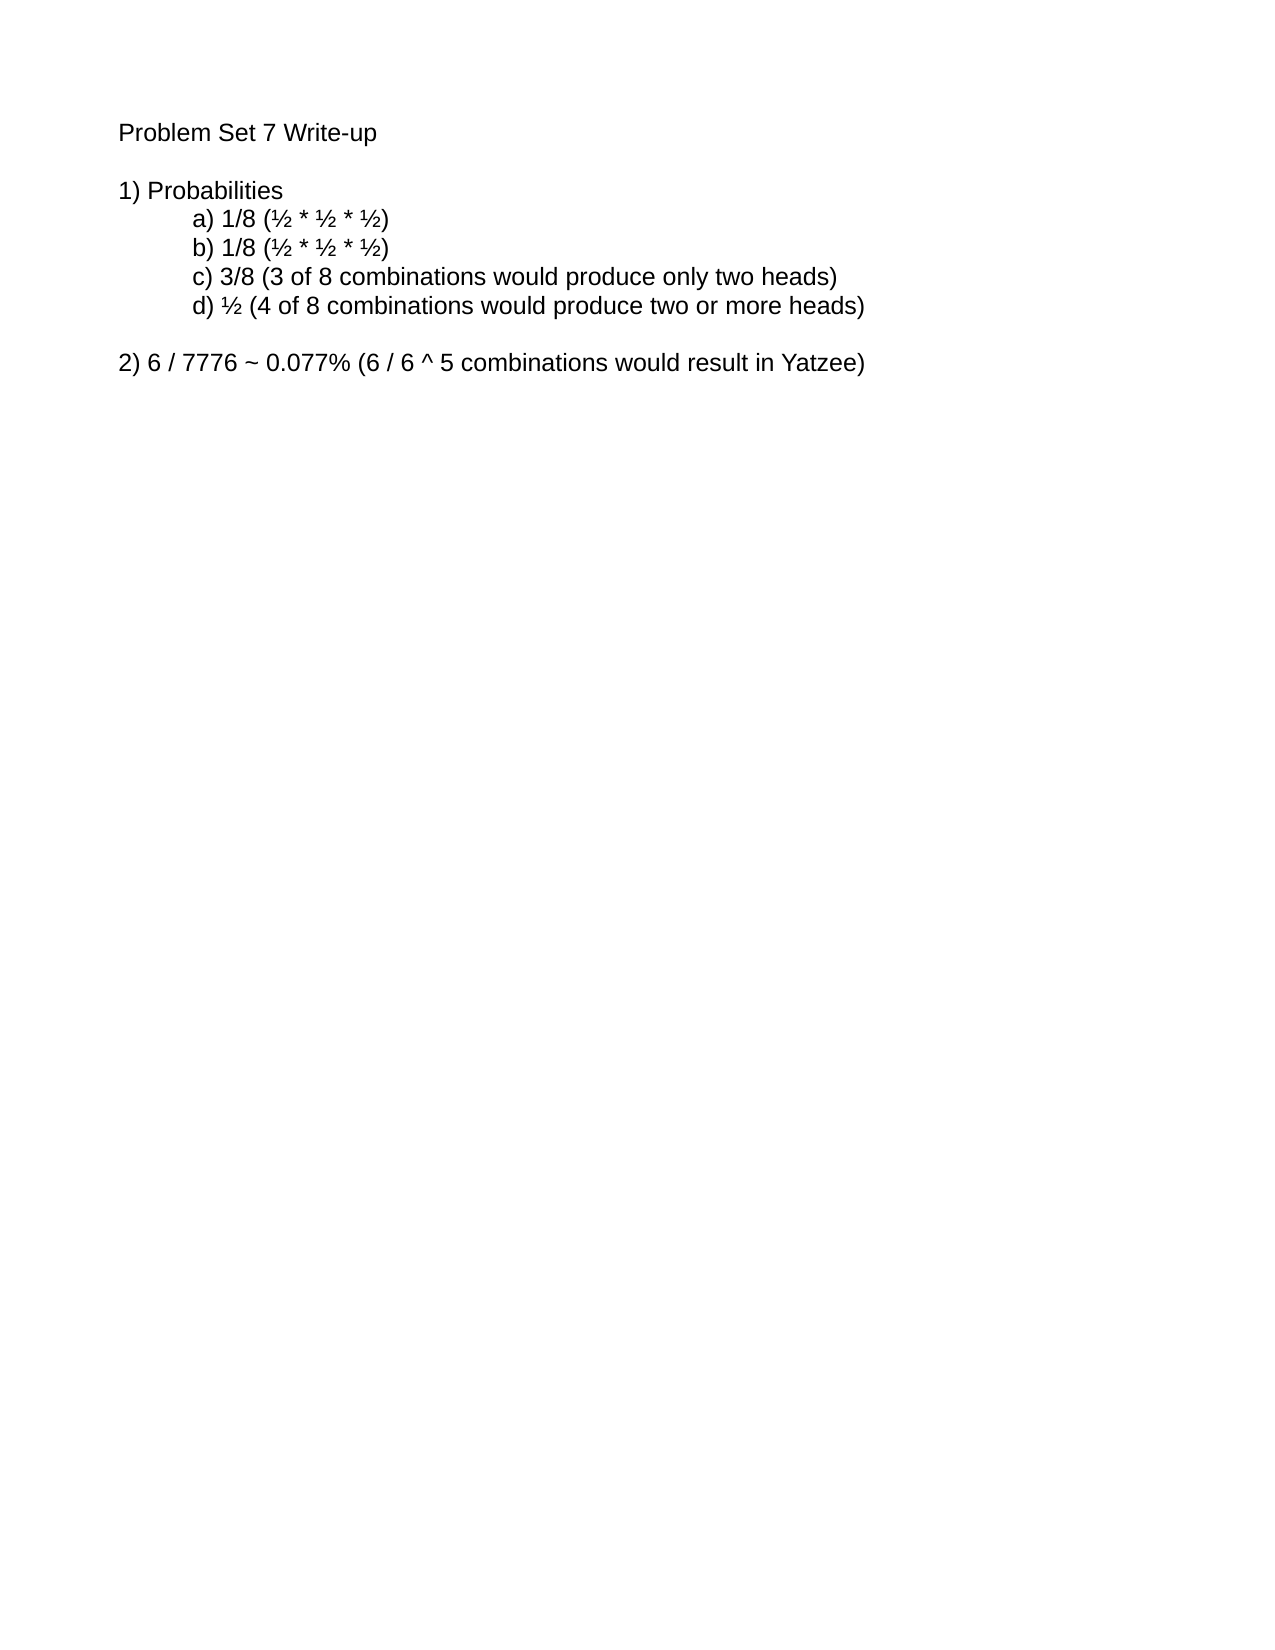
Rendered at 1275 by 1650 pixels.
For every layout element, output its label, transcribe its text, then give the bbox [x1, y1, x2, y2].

text a) 1/8 (½ * ½ * ½) [118, 204, 1157, 233]
text Problem Set 7 Write-up [118, 118, 1157, 147]
text d) ½ (4 of 8 combinations would produce two or more heads) [118, 291, 1157, 319]
text 1) Probabilities [118, 176, 1157, 204]
text b) 1/8 (½ * ½ * ½) [118, 233, 1157, 262]
text 2) 6 / 7776 ~ 0.077% (6 / 6 ^ 5 combinations would result in Yatzee) [118, 348, 1157, 377]
text c) 3/8 (3 of 8 combinations would produce only two heads) [118, 262, 1157, 291]
